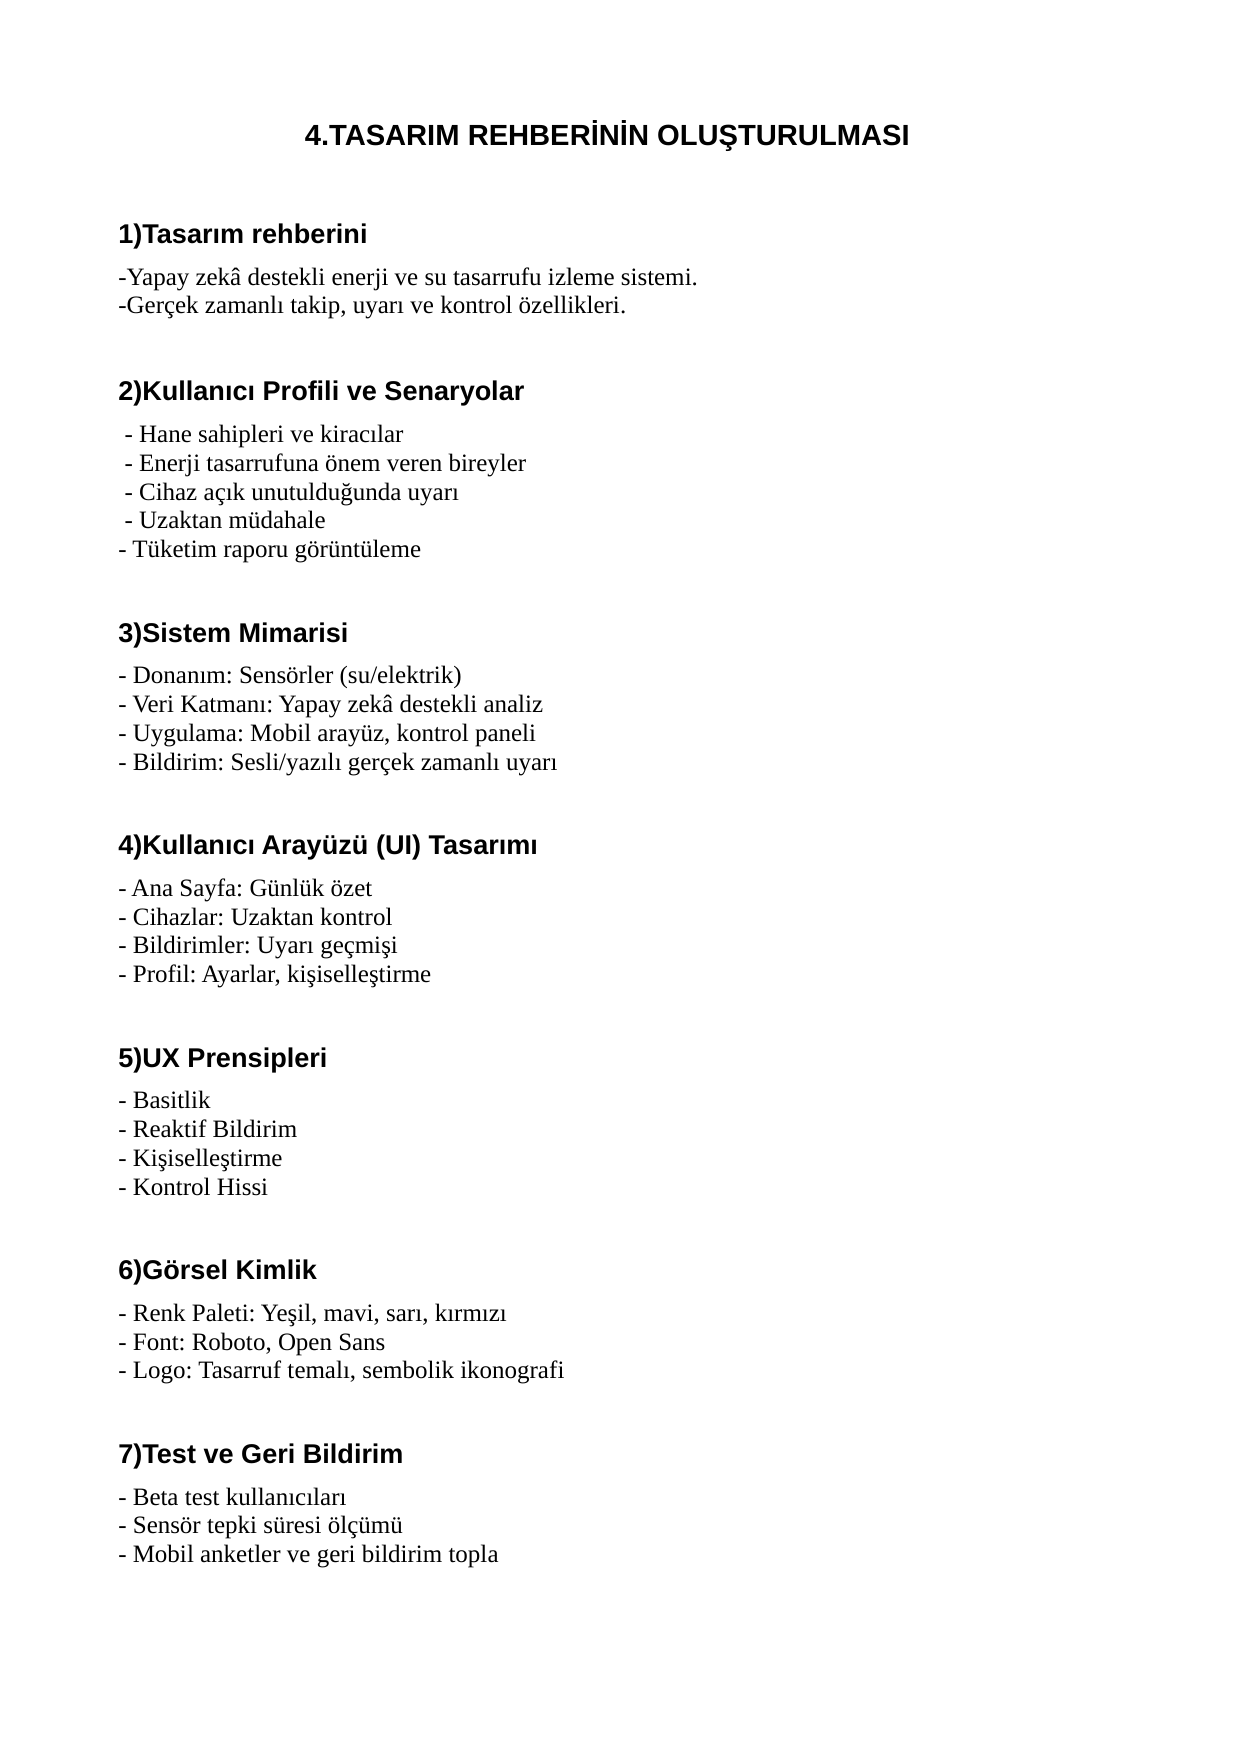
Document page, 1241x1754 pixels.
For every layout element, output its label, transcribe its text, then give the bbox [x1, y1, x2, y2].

text - Font: Roboto, Open Sans [118, 1327, 1122, 1355]
text - Tüketim raporu görüntüleme [118, 534, 1122, 563]
text - Donanım: Sensörler (su/elektrik) [118, 660, 1122, 689]
text - Enerji tasarrufuna önem veren bireyler [118, 448, 1122, 477]
text - Mobil anketler ve geri bildirim topla [118, 1539, 1122, 1568]
text - Beta test kullanıcıları [118, 1482, 1122, 1510]
text 6)Görsel Kimlik [118, 1254, 1122, 1285]
text - Veri Katmanı: Yapay zekâ destekli analiz [118, 689, 1122, 718]
text - Bildirimler: Uyarı geçmişi [118, 930, 1122, 959]
text 1)Tasarım rehberini [118, 218, 1122, 249]
text -Gerçek zamanlı takip, uyarı ve kontrol özellikleri. [118, 290, 1122, 319]
text - Basitlik [118, 1085, 1122, 1114]
text 2)Kullanıcı Profili ve Senaryolar [118, 375, 1122, 407]
text -Yapay zekâ destekli enerji ve su tasarrufu izleme sistemi. [118, 262, 1122, 290]
text - Hane sahipleri ve kiracılar [118, 419, 1122, 448]
text - Kontrol Hissi [118, 1172, 1122, 1200]
text 3)Sistem Mimarisi [118, 617, 1122, 648]
text 4)Kullanıcı Arayüzü (UI) Tasarımı [118, 829, 1122, 860]
text - Uygulama: Mobil arayüz, kontrol paneli [118, 718, 1122, 747]
text - Cihaz açık unutulduğunda uyarı [118, 477, 1122, 505]
text - Renk Paleti: Yeşil, mavi, sarı, kırmızı [118, 1298, 1122, 1327]
text - Cihazlar: Uzaktan kontrol [118, 902, 1122, 930]
text - Kişiselleştirme [118, 1143, 1122, 1172]
text - Reaktif Bildirim [118, 1114, 1122, 1143]
text - Ana Sayfa: Günlük özet [118, 873, 1122, 902]
text 4.TASARIM REHBERİNİN OLUŞTURULMASI [118, 118, 1122, 152]
text 7)Test ve Geri Bildirim [118, 1438, 1122, 1469]
text - Sensör tepki süresi ölçümü [118, 1510, 1122, 1539]
text - Profil: Ayarlar, kişiselleştirme [118, 959, 1122, 988]
text - Uzaktan müdahale [118, 505, 1122, 534]
text - Logo: Tasarruf temalı, sembolik ikonografi [118, 1355, 1122, 1384]
text 5)UX Prensipleri [118, 1042, 1122, 1073]
text - Bildirim: Sesli/yazılı gerçek zamanlı uyarı [118, 747, 1122, 775]
